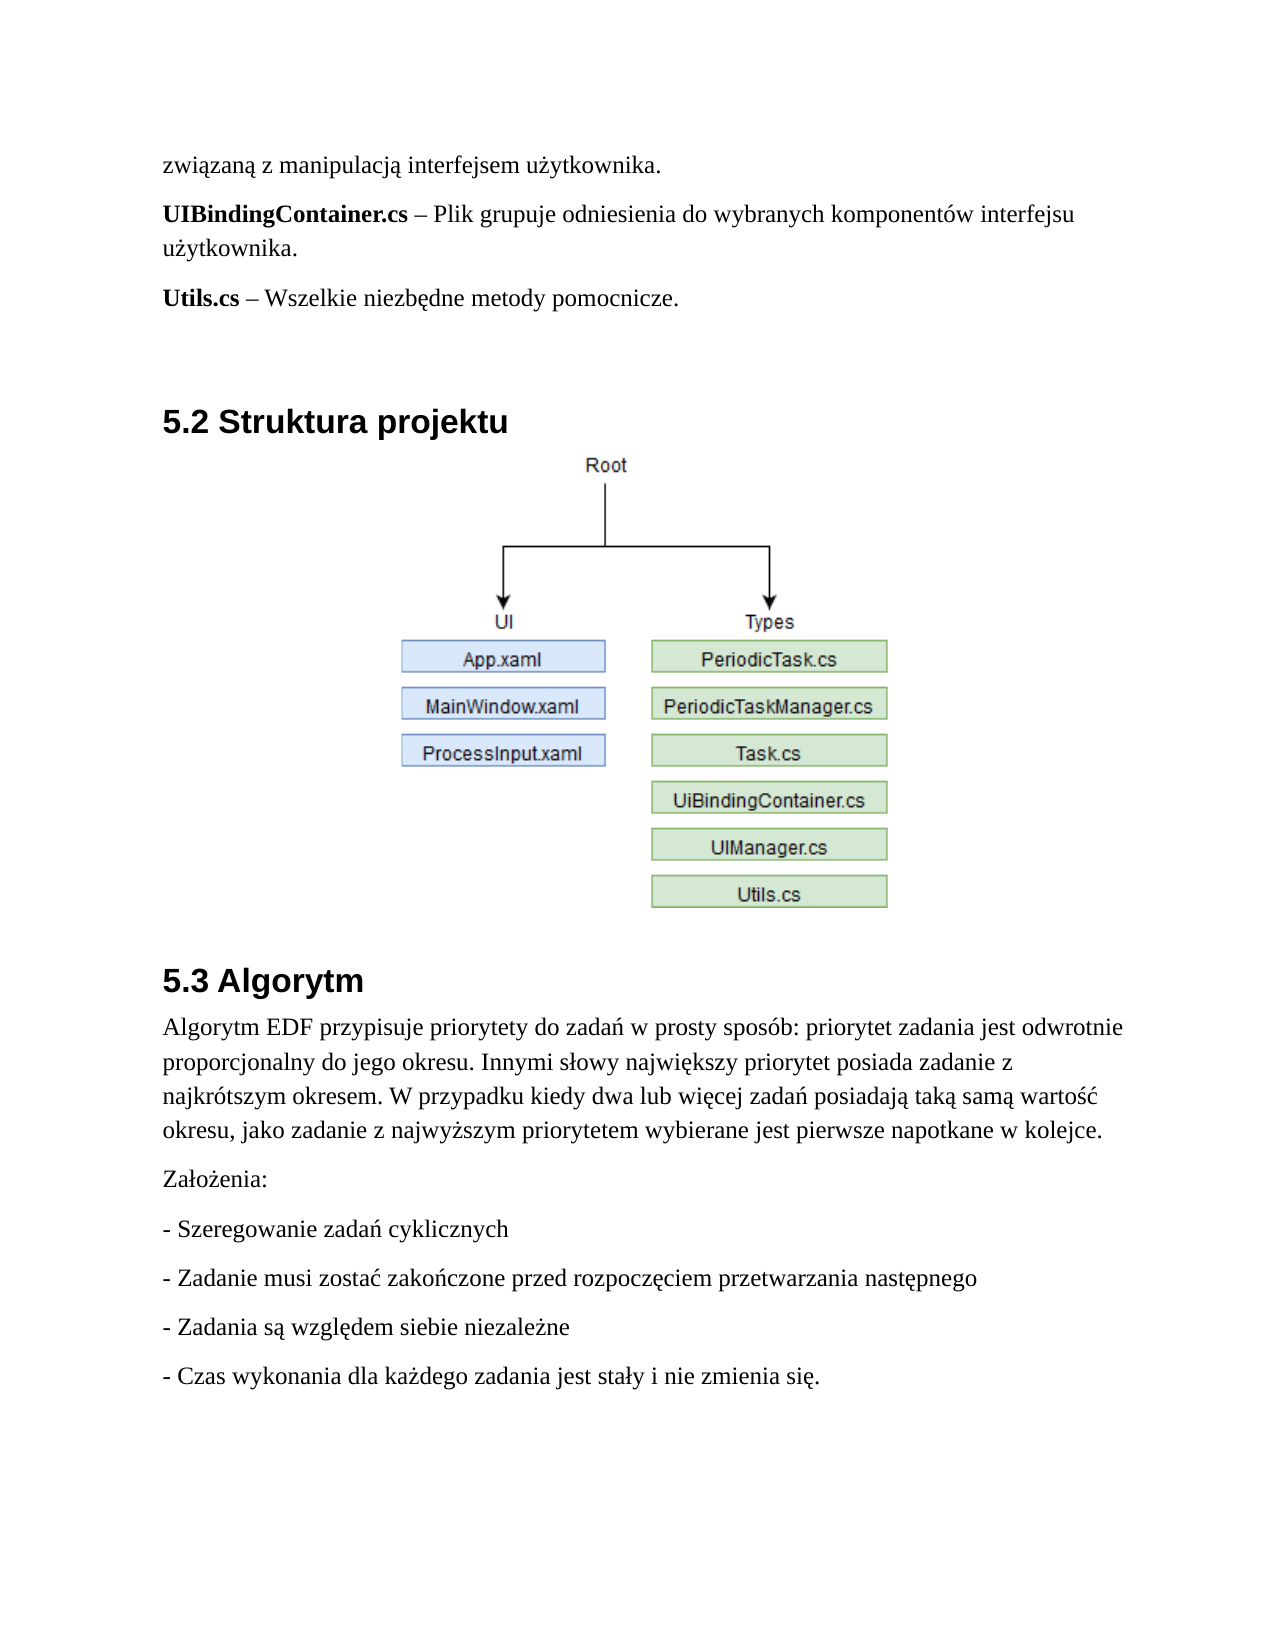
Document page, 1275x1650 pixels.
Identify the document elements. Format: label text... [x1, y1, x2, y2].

text - Czas wykonania dla każdego zadania jest stały i nie zmienia się. [162, 1361, 1127, 1389]
text - Szeregowanie zadań cyklicznych [162, 1214, 1127, 1242]
text - Zadanie musi zostać zakończone przed rozpoczęciem przetwarzania następnego [162, 1263, 1127, 1291]
picture [401, 452, 888, 908]
text - Zadania są względem siebie niezależne [162, 1312, 1127, 1341]
text Utils.cs – Wszelkie niezbędne metody pomocnicze. [162, 283, 1127, 311]
subtitle 5.3 Algorytm [162, 961, 1127, 999]
text Algorytm EDF przypisuje priorytety do zadań w prosty sposób: priorytet zadania jest odwrotnie proporcjonalny do jego okresu. Innymi słowy największy priorytet posiada zadanie z najkrótszym okresem. W przypadku kiedy dwa lub więcej zadań posiadają taką samą wartość okresu, jako zadanie z najwyższym priorytetem wybierane jest pierwsze napotkane w kolejce. [162, 1012, 1127, 1144]
text Założenia: [162, 1164, 1127, 1193]
subtitle 5.2 Struktura projektu [162, 402, 1127, 440]
text UIBindingContainer.cs – Plik grupuje odniesienia do wybranych komponentów interfejsu użytkownika. [162, 199, 1127, 262]
text związaną z manipulacją interfejsem użytkownika. [162, 150, 1127, 179]
